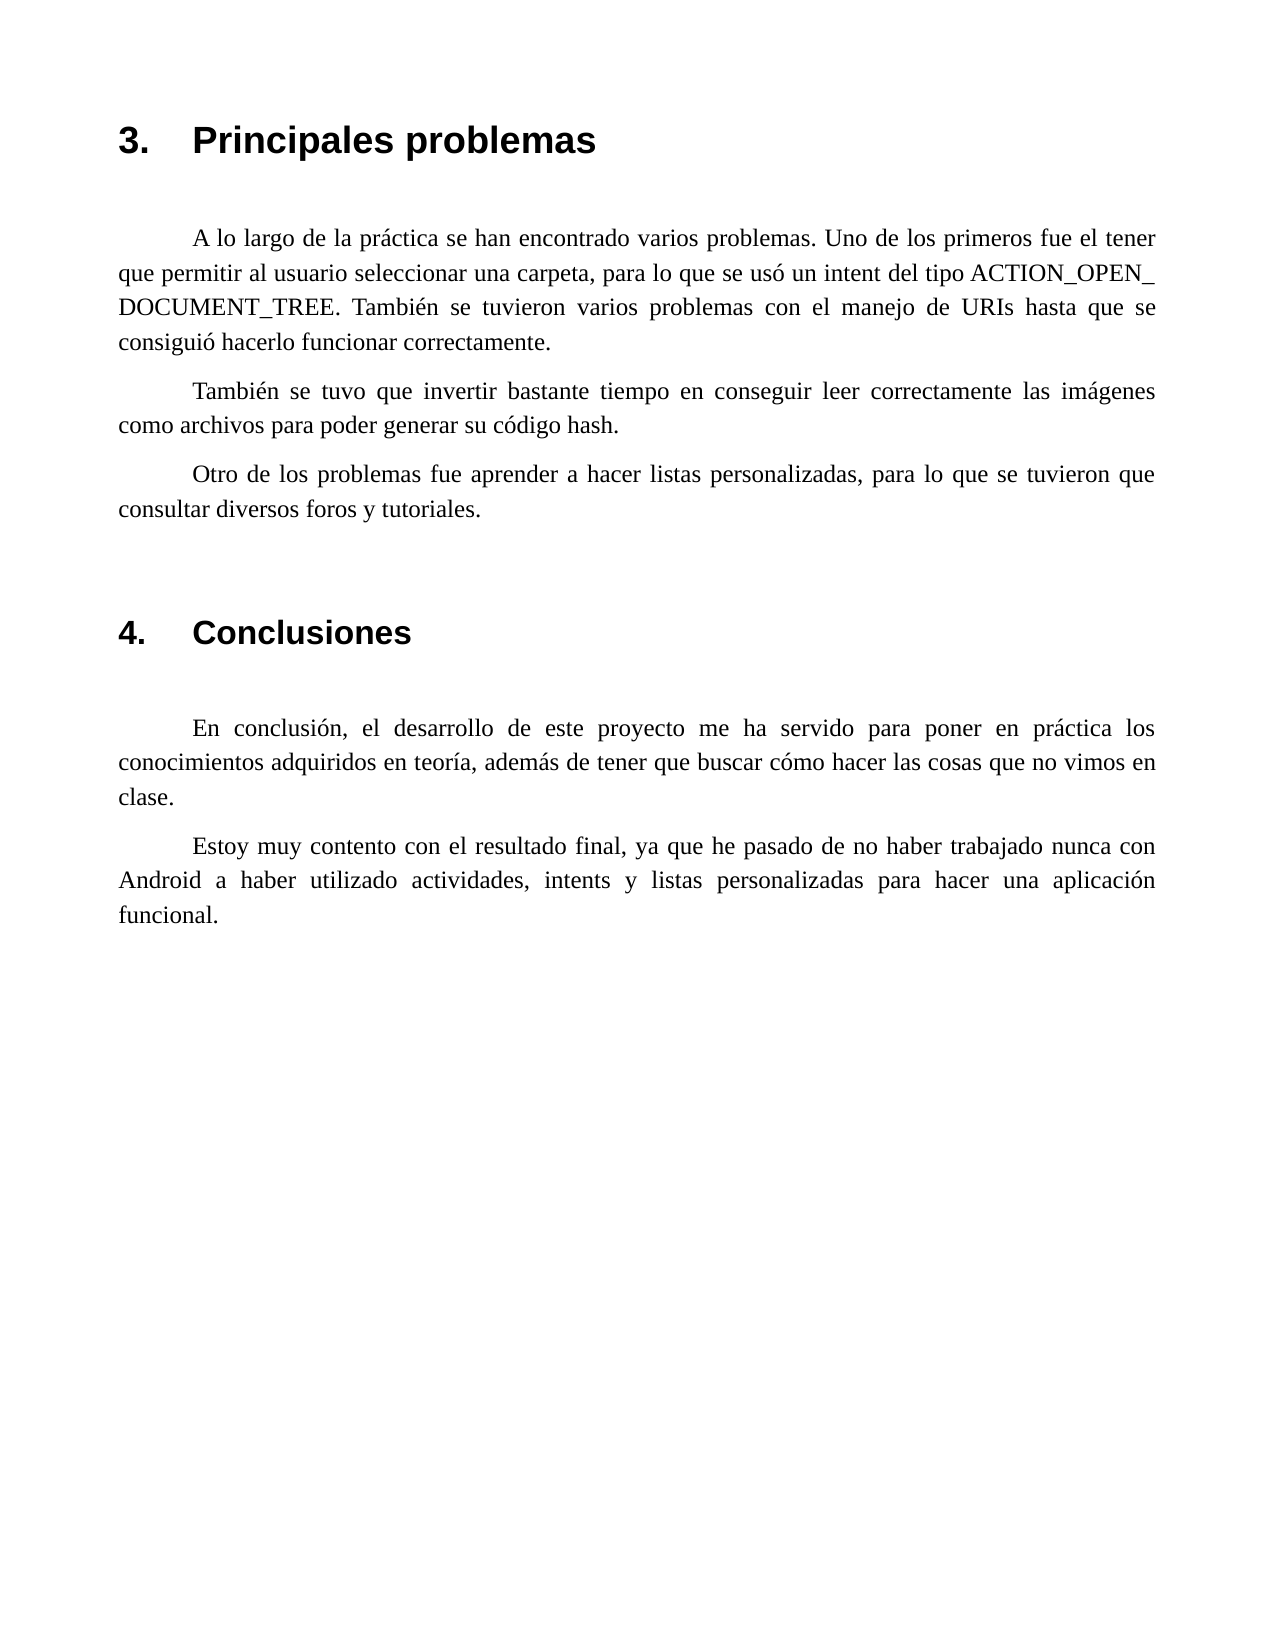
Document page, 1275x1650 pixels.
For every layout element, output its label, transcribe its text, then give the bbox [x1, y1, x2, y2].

subtitle 3. Principales problemas [118, 118, 1157, 162]
text También se tuvo que invertir bastante tiempo en conseguir leer correctamente las imágenes como archivos para poder generar su código hash. [118, 376, 1157, 439]
text En conclusión, el desarrollo de este proyecto me ha servido para poner en práctica los conocimientos adquiridos en teoría, además de tener que buscar cómo hacer las cosas que no vimos en clase. [118, 713, 1157, 811]
text Otro de los problemas fue aprender a hacer listas personalizadas, para lo que se tuvieron que consultar diversos foros y tutoriales. [118, 459, 1157, 523]
text A lo largo de la práctica se han encontrado varios problemas. Uno de los primeros fue el tener que permitir al usuario seleccionar una carpeta, para lo que se usó un intent del tipo ACTION_OPEN_ DOCUMENT_TREE. También se tuvieron varios problemas con el manejo de URIs hasta que se consiguió hacerlo funcionar correctamente. [118, 223, 1157, 356]
text Estoy muy contento con el resultado final, ya que he pasado de no haber trabajado nunca con Android a haber utilizado actividades, intents y listas personalizadas para hacer una aplicación funcional. [118, 831, 1157, 929]
subtitle 4. Conclusiones [118, 613, 1157, 651]
